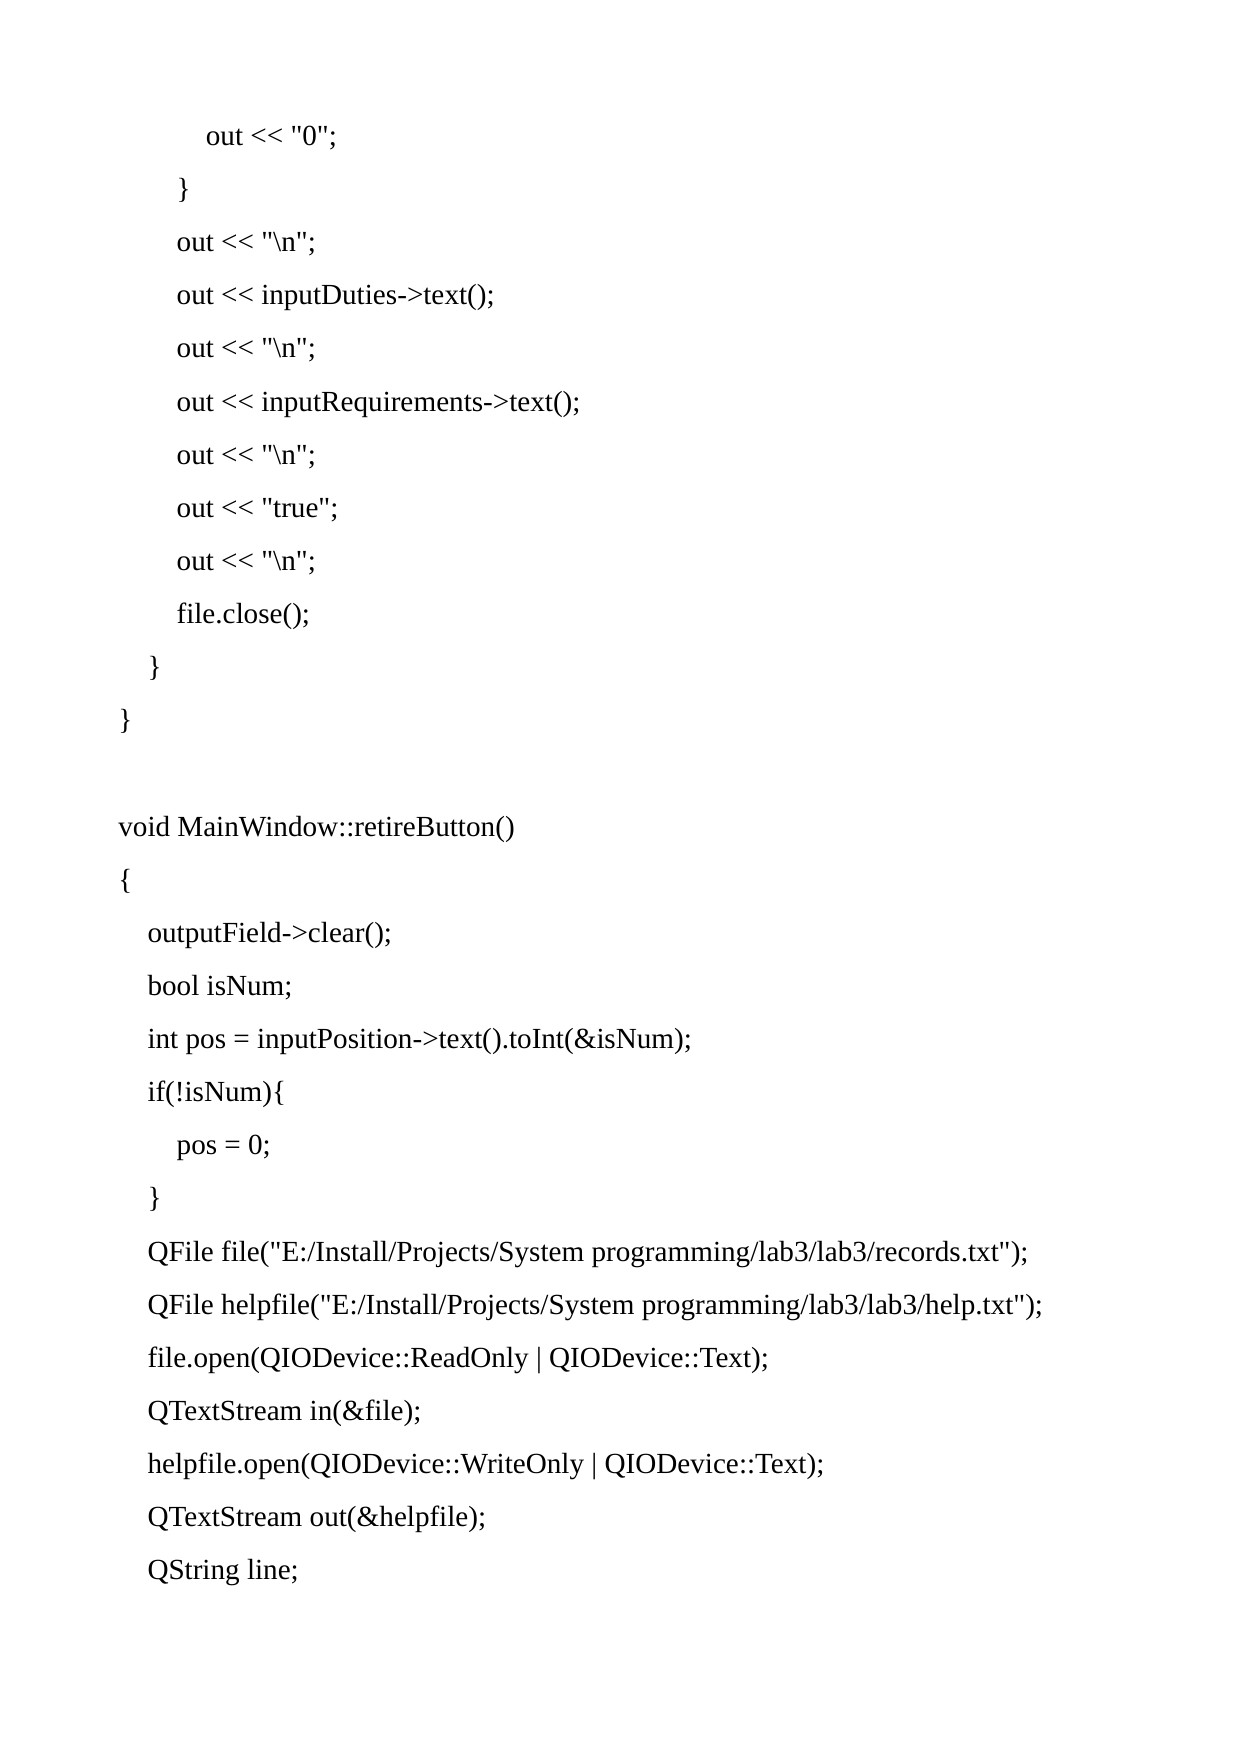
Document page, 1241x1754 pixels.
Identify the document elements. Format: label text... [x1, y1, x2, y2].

text int pos = inputPosition->text().toInt(&isNum); [118, 1021, 1122, 1055]
text } [118, 171, 1122, 205]
text out << inputDuties->text(); [118, 277, 1122, 311]
text outputField->clear(); [118, 915, 1122, 948]
text file.open(QIODevice::ReadOnly | QIODevice::Text); [118, 1340, 1122, 1373]
text } [118, 702, 1122, 736]
text helpfile.open(QIODevice::WriteOnly | QIODevice::Text); [118, 1446, 1122, 1480]
text QString line; [118, 1552, 1122, 1586]
text out << inputRequirements->text(); [118, 384, 1122, 417]
text if(!isNum){ [118, 1074, 1122, 1108]
text out << "0"; [118, 118, 1122, 152]
text { [118, 862, 1122, 895]
text out << "\n"; [118, 224, 1122, 258]
text bool isNum; [118, 968, 1122, 1002]
text out << "\n"; [118, 437, 1122, 470]
text } [118, 649, 1122, 683]
text out << "\n"; [118, 543, 1122, 577]
text out << "true"; [118, 490, 1122, 523]
text out << "\n"; [118, 331, 1122, 364]
text } [118, 1181, 1122, 1214]
text pos = 0; [118, 1127, 1122, 1161]
text void MainWindow::retireButton() [118, 809, 1122, 842]
text QTextStream out(&helpfile); [118, 1499, 1122, 1533]
text QTextStream in(&file); [118, 1393, 1122, 1427]
text QFile helpfile("E:/Install/Projects/System programming/lab3/lab3/help.txt"); [118, 1287, 1122, 1320]
text QFile file("E:/Install/Projects/System programming/lab3/lab3/records.txt"); [118, 1234, 1122, 1267]
text file.close(); [118, 596, 1122, 630]
